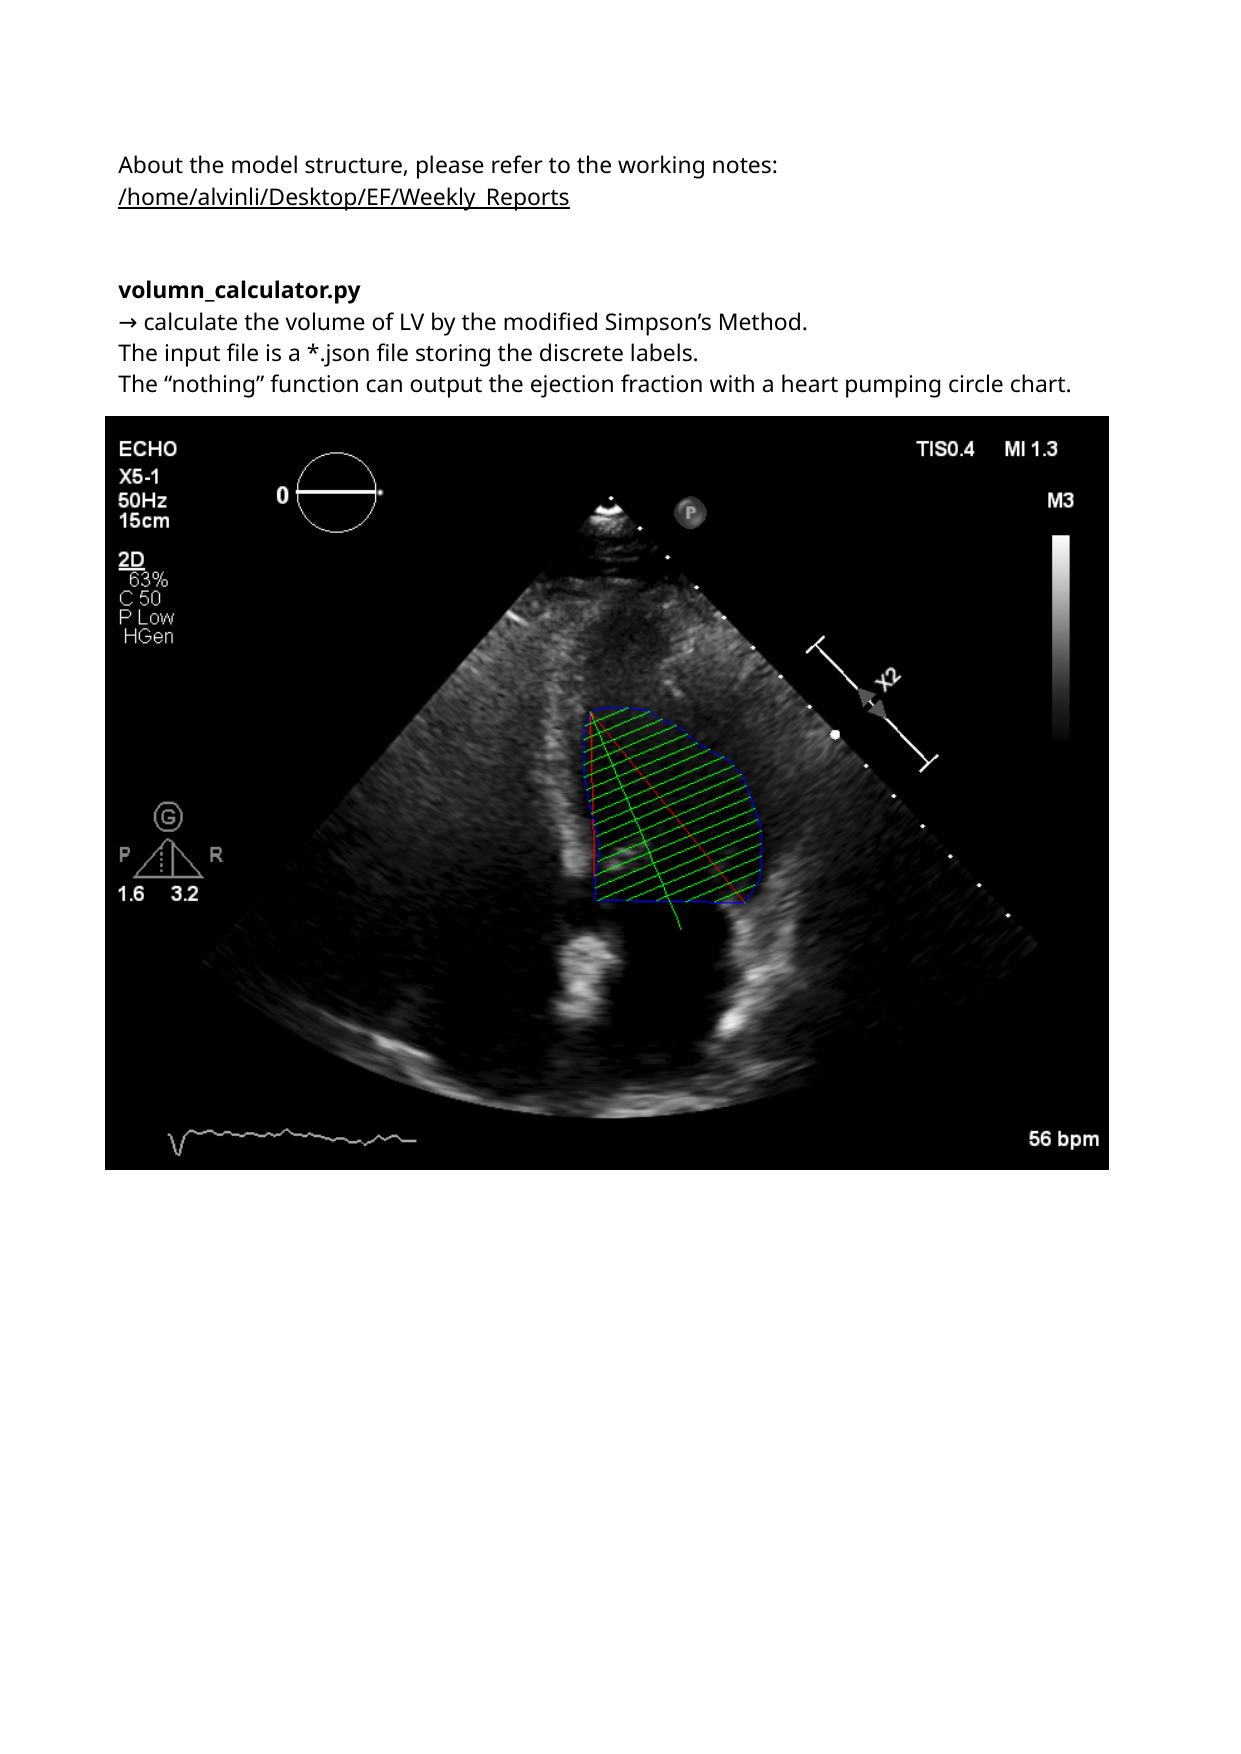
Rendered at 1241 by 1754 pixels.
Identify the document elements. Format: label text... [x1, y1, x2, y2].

picture [105, 416, 1109, 1170]
text About the model structure, please refer to the working notes: [118, 149, 1122, 181]
text /home/alvinli/Desktop/EF/Weekly_Reports [118, 181, 1122, 212]
text The input file is a *.json file storing the discrete labels. [118, 337, 1122, 368]
text → calculate the volume of LV by the modified Simpson’s Method. [118, 306, 1122, 337]
text The “nothing” function can output the ejection fraction with a heart pumping circle chart. [118, 368, 1122, 399]
text volumn_calculator.py [118, 274, 1122, 306]
